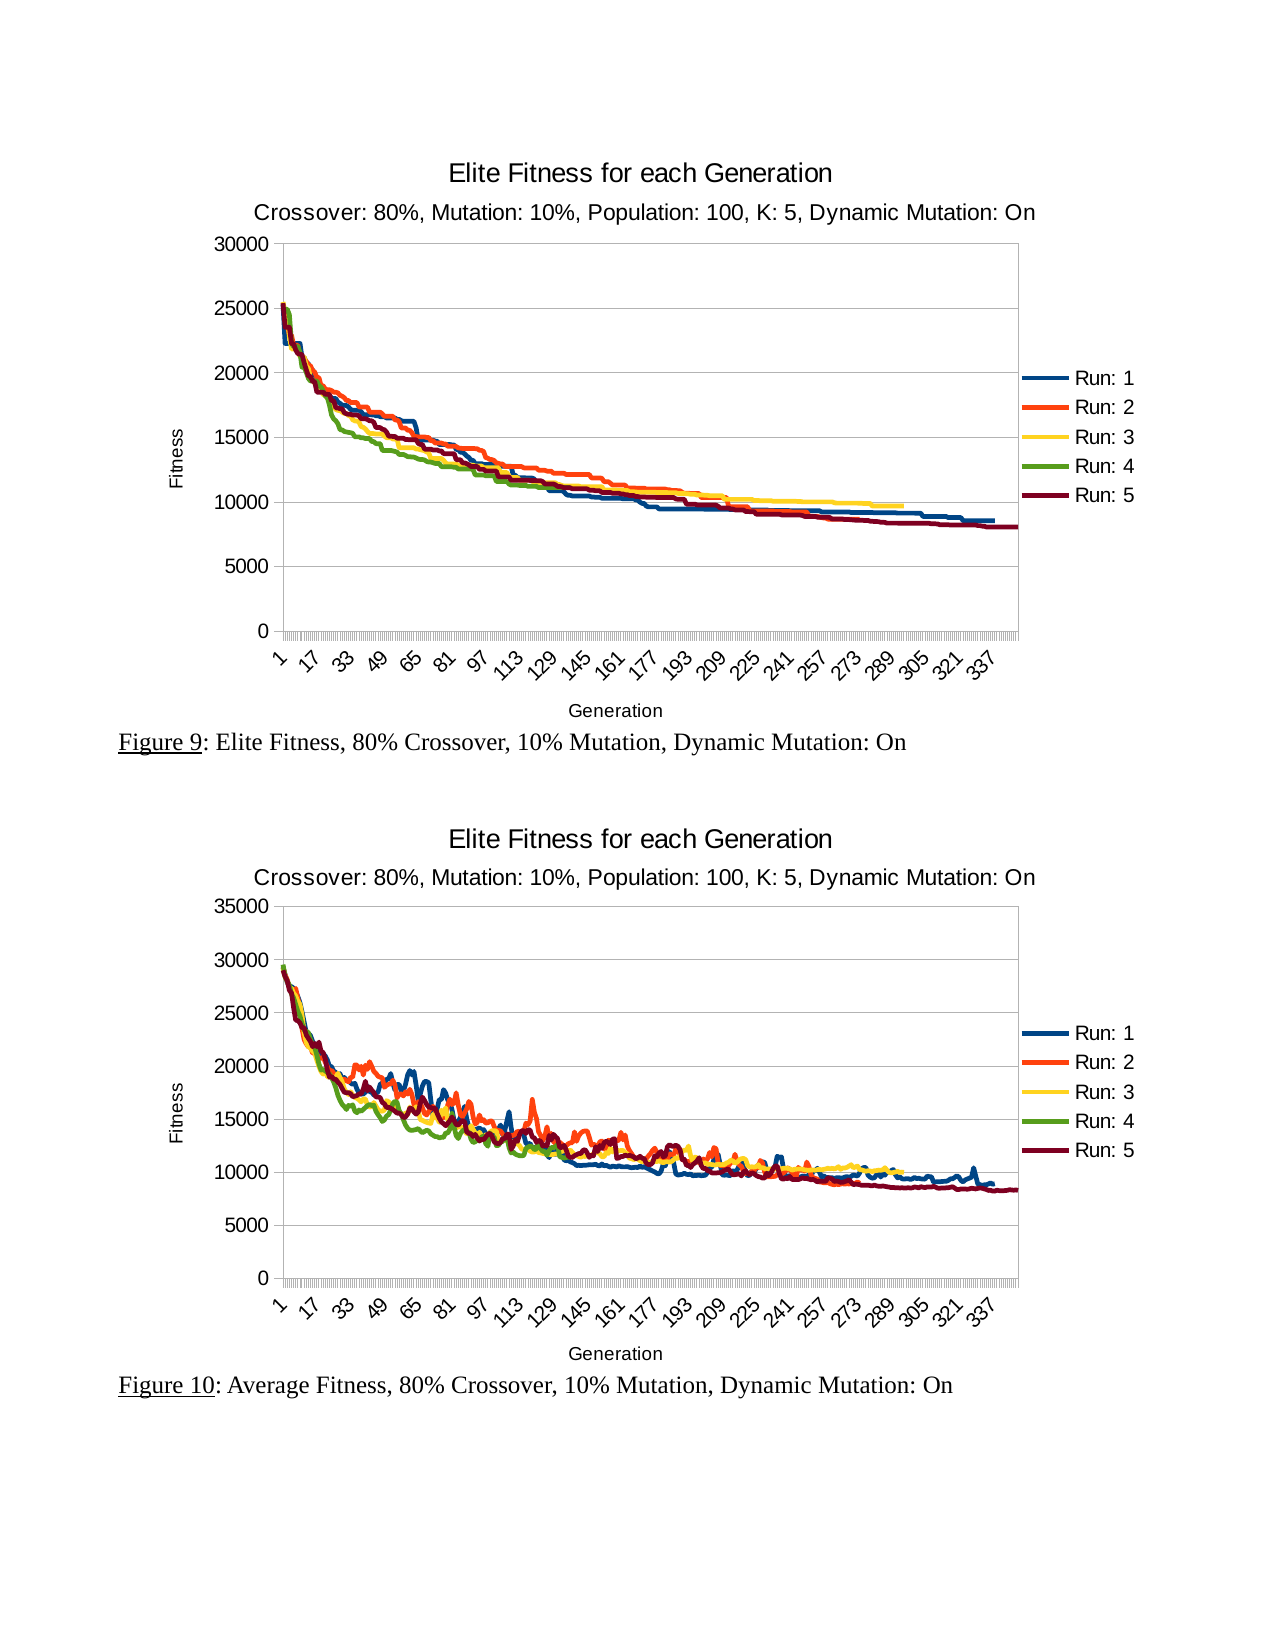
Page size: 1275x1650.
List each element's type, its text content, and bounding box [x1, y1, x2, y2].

text Figure 9: Elite Fitness, 80% Crossover, 10% Mutation, Dynamic Mutation: On [118, 147, 1157, 756]
text Figure 10: Average Fitness, 80% Crossover, 10% Mutation, Dynamic Mutation: On [118, 814, 1157, 1399]
